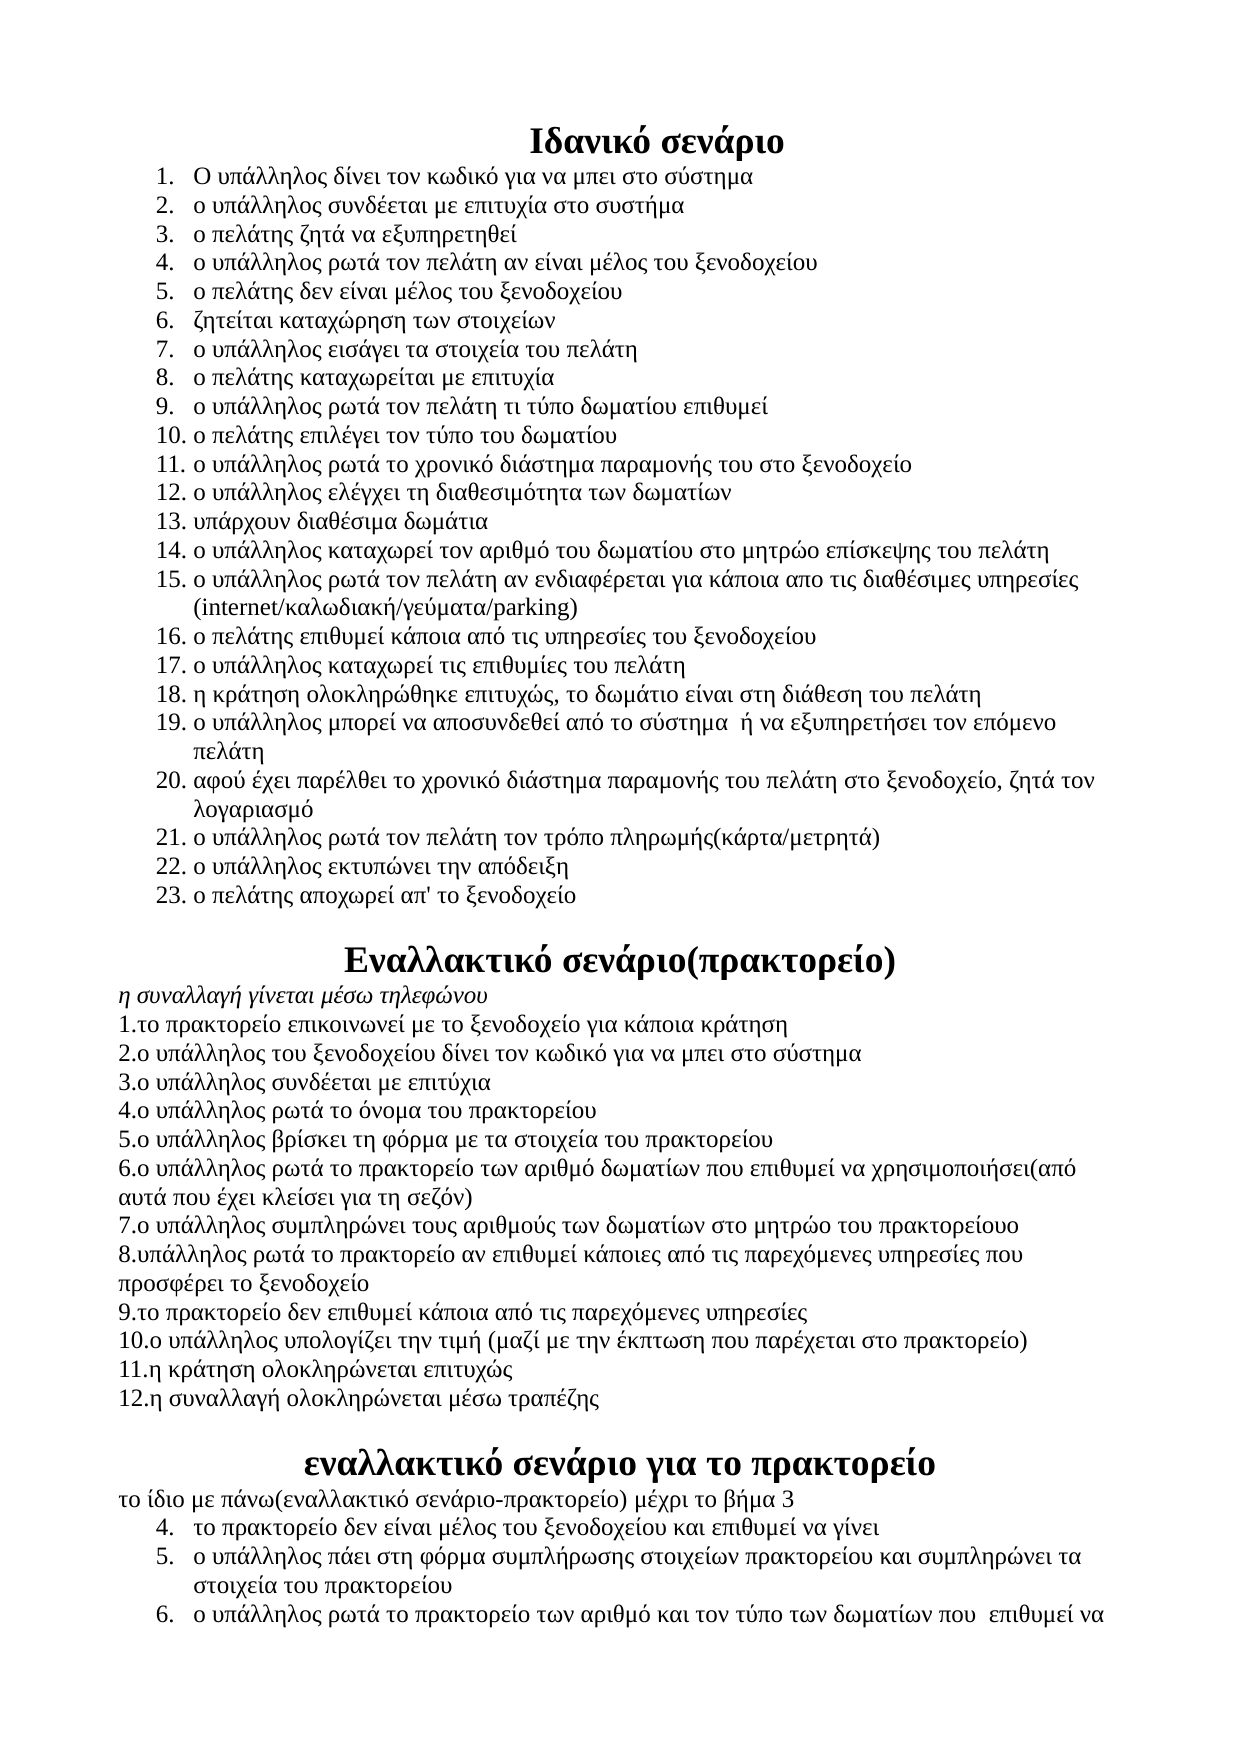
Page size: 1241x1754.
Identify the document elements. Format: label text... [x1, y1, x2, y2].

list ο υπάλληλος ρωτά τον πελάτη τον τρόπο πληρωμής(κάρτα/μετρητά) [156, 822, 1122, 851]
text Ιδανικό σενάριο [118, 118, 1122, 161]
list ο υπάλληλος ρωτά το πρακτορείο των αριθμό και τον τύπο των δωματίων που επιθυμεί να [156, 1599, 1122, 1627]
list ο πελάτης επιλέγει τον τύπο του δωματίου [156, 420, 1122, 449]
list ο υπάλληλος ρωτά τον πελάτη τι τύπο δωματίου επιθυμεί [156, 391, 1122, 420]
text 9.το πρακτορείο δεν επιθυμεί κάποια από τις παρεχόμενες υπηρεσίες [118, 1297, 1122, 1326]
text 7.ο υπάλληλος συμπληρώνει τους αριθμούς των δωματίων στο μητρώο του πρακτορείουο 8.υπάλληλος ρωτά το πρακτορείο αν επιθυμεί κάποιες από τις παρεχόμενες υπηρεσίες που προσφέρει το ξενοδοχείο [118, 1211, 1122, 1297]
text εναλλακτικό σενάριο για το πρακτορείο [118, 1441, 1122, 1484]
text 3.ο υπάλληλος συνδέεται με επιτύχια [118, 1067, 1122, 1096]
text 2.ο υπάλληλος του ξενοδοχείου δίνει τον κωδικό για να μπει στο σύστημα [118, 1038, 1122, 1067]
list ο υπάλληλος εκτυπώνει την απόδειξη [156, 851, 1122, 880]
list ο υπάλληλος ρωτά τον πελάτη αν είναι μέλος του ξενοδοχείου [156, 247, 1122, 276]
list η κράτηση ολοκληρώθηκε επιτυχώς, το δωμάτιο είναι στη διάθεση του πελάτη [156, 679, 1122, 707]
text 11.η κράτηση ολοκληρώνεται επιτυχώς [118, 1354, 1122, 1383]
list υπάρχουν διαθέσιμα δωμάτια [156, 506, 1122, 535]
list Ο υπάλληλος δίνει τον κωδικό για να μπει στο σύστημα [156, 161, 1122, 190]
list ζητείται καταχώρηση των στοιχείων [156, 305, 1122, 334]
list ο υπάλληλος καταχωρεί τον αριθμό του δωματίου στο μητρώο επίσκεψης του πελάτη [156, 535, 1122, 564]
list ο πελάτης ζητά να εξυπηρετηθεί [156, 219, 1122, 247]
list ο υπάλληλος μπορεί να αποσυνδεθεί από το σύστημα ή να εξυπηρετήσει τον επόμενο πελάτη [156, 707, 1122, 765]
list αφού έχει παρέλθει το χρονικό διάστημα παραμονής του πελάτη στο ξενοδοχείο, ζητά τον λογαριασμό [156, 765, 1122, 822]
list ο υπάλληλος συνδέεται με επιτυχία στο συστήμα [156, 190, 1122, 219]
list ο πελάτης δεν είναι μέλος του ξενοδοχείου [156, 276, 1122, 305]
list ο υπάλληλος ρωτά το χρονικό διάστημα παραμονής του στο ξενοδοχείο [156, 449, 1122, 477]
text η συναλλαγή γίνεται μέσω τηλεφώνου [118, 981, 1122, 1009]
text 1.το πρακτορείο επικοινωνεί με το ξενοδοχείο για κάποια κράτηση [118, 1009, 1122, 1038]
list ο υπάλληλος ελέγχει τη διαθεσιμότητα των δωματίων [156, 477, 1122, 506]
text το ίδιο με πάνω(εναλλακτικό σενάριο-πρακτορείο) μέχρι το βήμα 3 [118, 1484, 1122, 1512]
list ο πελάτης επιθυμεί κάποια από τις υπηρεσίες του ξενοδοχείου [156, 621, 1122, 650]
text Εναλλακτικό σενάριο(πρακτορείο) [118, 937, 1122, 981]
text 12.η συναλλαγή ολοκληρώνεται μέσω τραπέζης [118, 1383, 1122, 1412]
list το πρακτορείο δεν είναι μέλος του ξενοδοχείου και επιθυμεί να γίνει [156, 1512, 1122, 1541]
list ο υπάλληλος ρωτά τον πελάτη αν ενδιαφέρεται για κάποια απο τις διαθέσιμες υπηρεσίες (internet/καλωδιακή/γεύματα/parking) [156, 564, 1122, 621]
list ο υπάλληλος εισάγει τα στοιχεία του πελάτη [156, 334, 1122, 362]
list ο πελάτης καταχωρείται με επιτυχία [156, 362, 1122, 391]
text 10.ο υπάλληλος υπολογίζει την τιμή (μαζί με την έκπτωση που παρέχεται στο πρακτορείο) [118, 1326, 1122, 1354]
list ο υπάλληλος πάει στη φόρμα συμπλήρωσης στοιχείων πρακτορείου και συμπληρώνει τα στοιχεία του πρακτορείου [156, 1541, 1122, 1599]
text 5.ο υπάλληλος βρίσκει τη φόρμα με τα στοιχεία του πρακτορείου [118, 1124, 1122, 1153]
text 4.ο υπάλληλος ρωτά το όνομα του πρακτορείου [118, 1096, 1122, 1124]
list ο υπάλληλος καταχωρεί τις επιθυμίες του πελάτη [156, 650, 1122, 679]
list ο πελάτης αποχωρεί απ' το ξενοδοχείο [156, 880, 1122, 909]
text 6.ο υπάλληλος ρωτά το πρακτορείο των αριθμό δωματίων που επιθυμεί να χρησιμοποιήσει(από αυτά που έχει κλείσει για τη σεζόν) [118, 1153, 1122, 1211]
